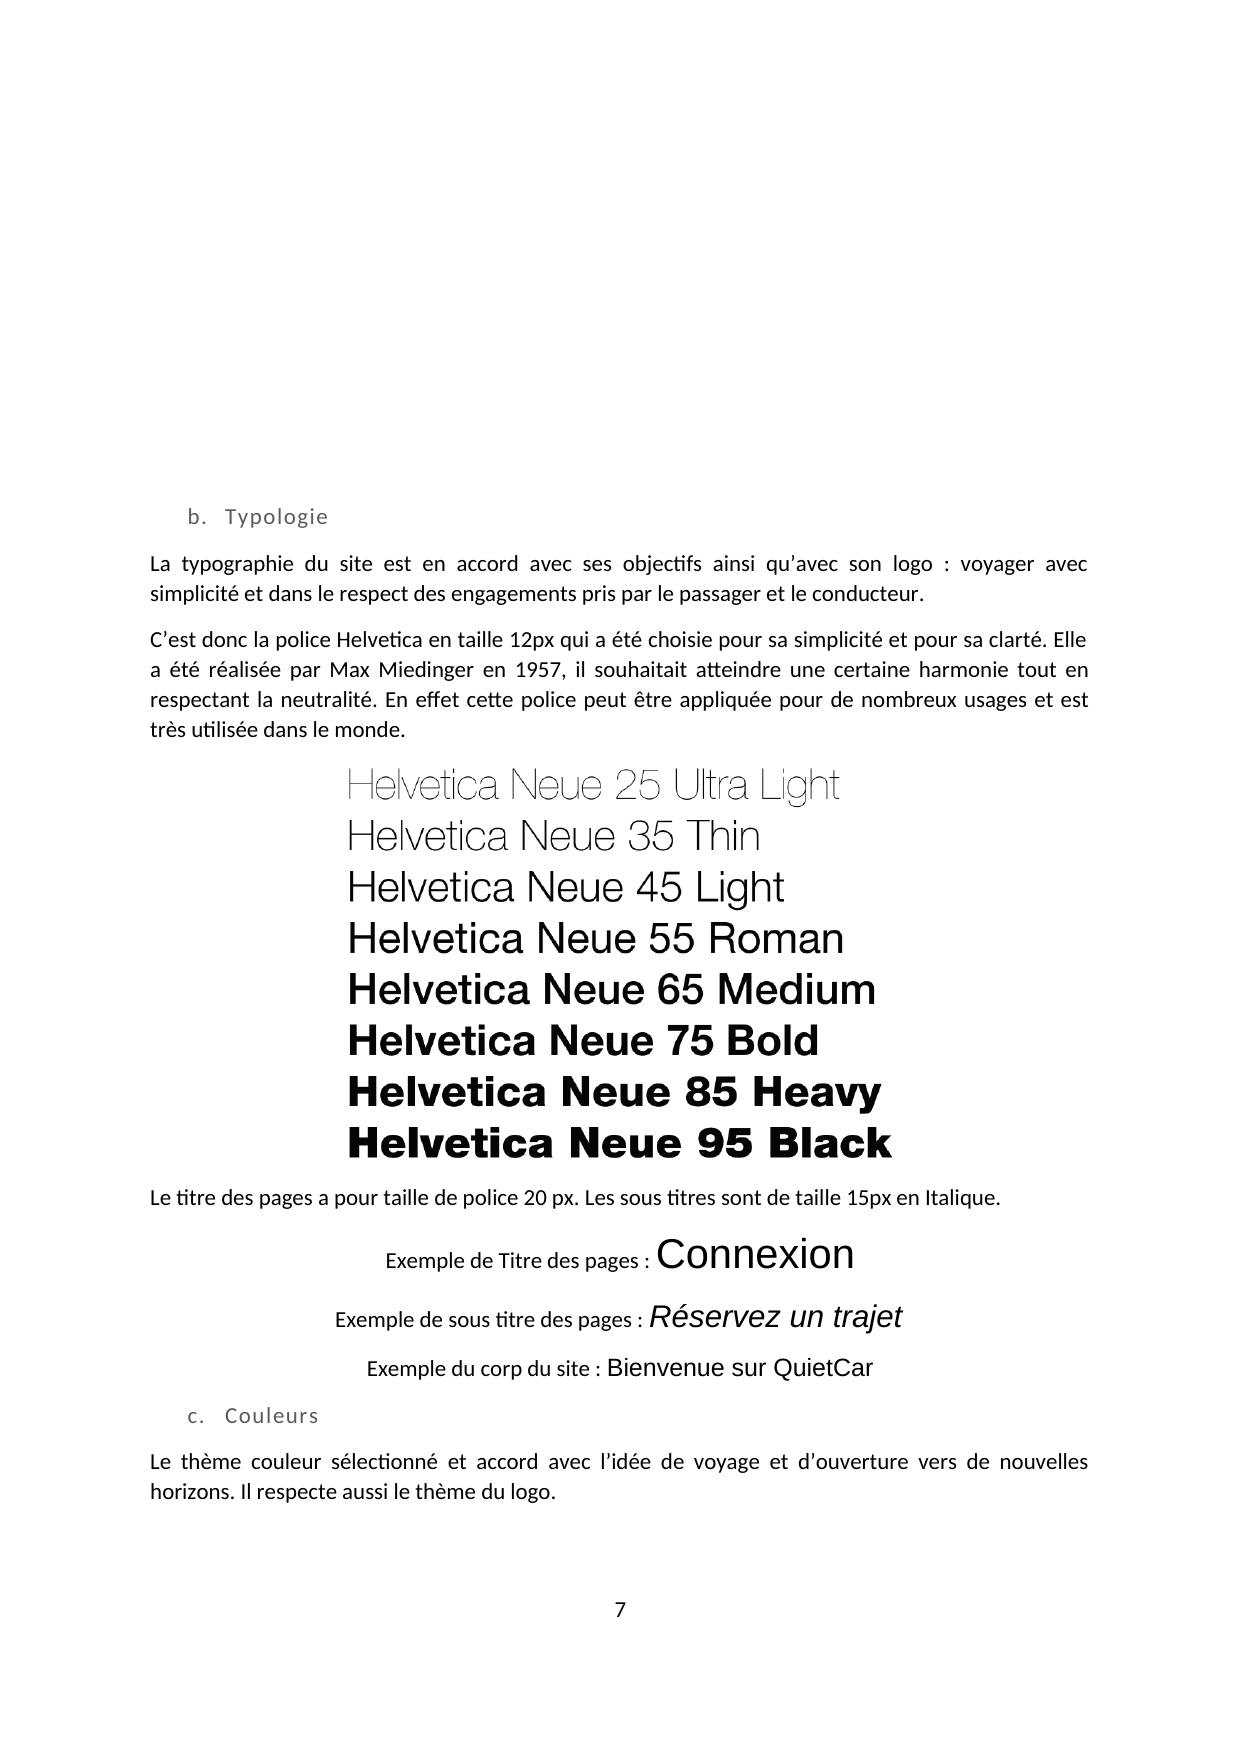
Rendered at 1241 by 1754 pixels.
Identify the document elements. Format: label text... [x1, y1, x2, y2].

list Couleurs [187, 1401, 1090, 1429]
list Typologie [187, 502, 1090, 530]
text Le thème couleur sélectionné et accord avec l’idée de voyage et d’ouverture vers de nouvelles horizons. Il respecte aussi le thème du logo. [150, 1447, 1090, 1505]
text Exemple de sous titre des pages : Réservez un trajet [150, 1298, 1090, 1334]
text Exemple du corp du site : Bienvenue sur QuietCar [150, 1353, 1090, 1382]
text Le titre des pages a pour taille de police 20 px. Les sous titres sont de taille 15px en Italique. [150, 1183, 1090, 1211]
text C’est donc la police Helvetica en taille 12px qui a été choisie pour sa simplicité et pour sa clarté. Elle a été réalisée par Max Miedinger en 1957, il souhaitait atteindre une certaine harmonie tout en respectant la neutralité. En effet cette police peut être appliquée pour de nombreux usages et est très utilisée dans le monde. [150, 625, 1090, 743]
text La typographie du site est en accord avec ses objectifs ainsi qu’avec son logo : voyager avec simplicité et dans le respect des engagements pris par le passager et le conducteur. [150, 549, 1090, 607]
text Exemple de Titre des pages : Connexion [150, 1230, 1090, 1278]
